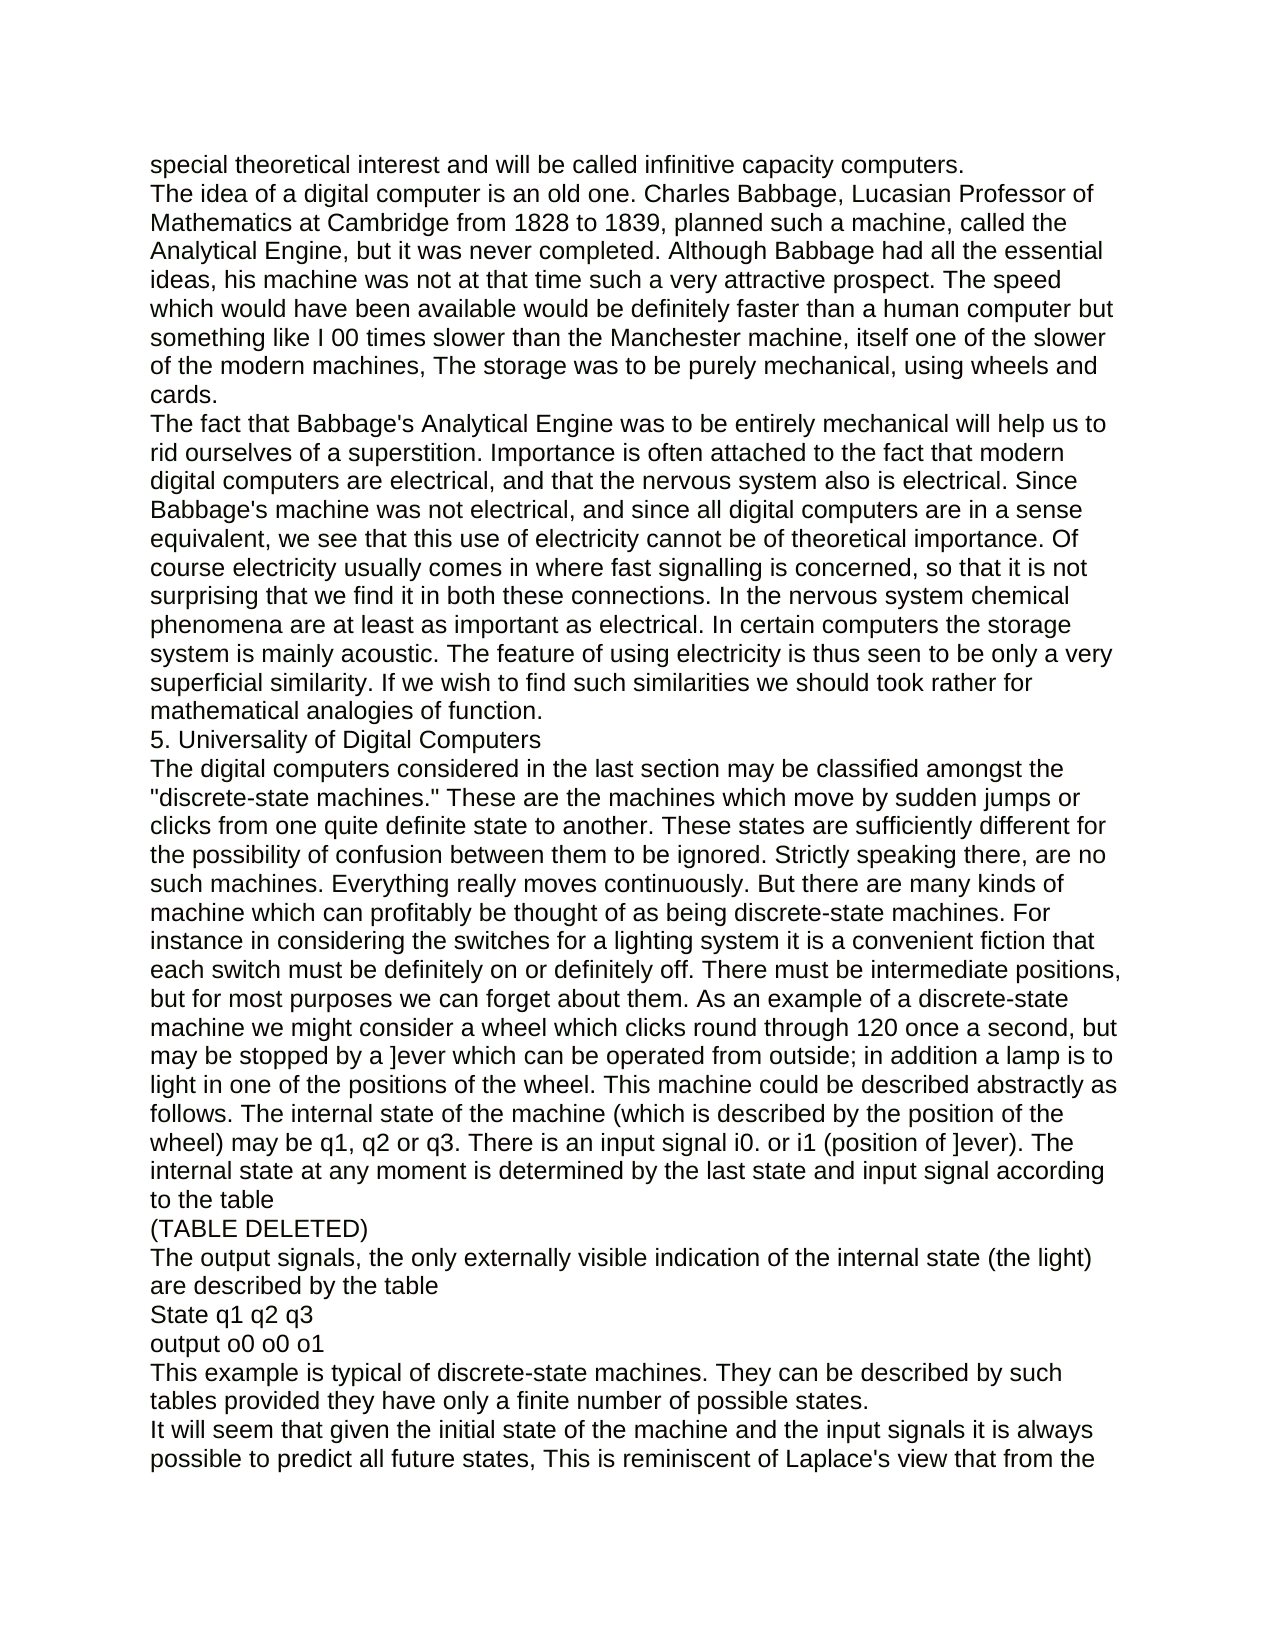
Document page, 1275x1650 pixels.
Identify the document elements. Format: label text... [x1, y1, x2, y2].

text State q1 q2 q3 [150, 1300, 1125, 1329]
text The fact that Babbage's Analytical Engine was to be entirely mechanical will help us to rid ourselves of a superstition. Importance is often attached to the fact that modern digital computers are electrical, and that the nervous system also is electrical. Since Babbage's machine was not electrical, and since all digital computers are in a sense equivalent, we see that this use of electricity cannot be of theoretical importance. Of course electricity usually comes in where fast signalling is concerned, so that it is not surprising that we find it in both these connections. In the nervous system chemical phenomena are at least as important as electrical. In certain computers the storage system is mainly acoustic. The feature of using electricity is thus seen to be only a very superficial similarity. If we wish to find such similarities we should took rather for mathematical analogies of function. [150, 409, 1125, 725]
text The output signals, the only externally visible indication of the internal state (the light) are described by the table [150, 1242, 1125, 1300]
text The idea of a digital computer is an old one. Charles Babbage, Lucasian Professor of Mathematics at Cambridge from 1828 to 1839, planned such a machine, called the Analytical Engine, but it was never completed. Although Babbage had all the essential ideas, his machine was not at that time such a very attractive prospect. The speed which would have been available would be definitely faster than a human computer but something like I 00 times slower than the Manchester machine, itself one of the slower of the modern machines, The storage was to be purely mechanical, using wheels and cards. [150, 179, 1125, 409]
text (TABLE DELETED) [150, 1214, 1125, 1242]
text It will seem that given the initial state of the machine and the input signals it is always possible to predict all future states, This is reminiscent of Laplace's view that from the [150, 1415, 1125, 1472]
text output o0 o0 o1 [150, 1329, 1125, 1357]
text 5. Universality of Digital Computers [150, 725, 1125, 754]
text special theoretical interest and will be called infinitive capacity computers. [150, 150, 1125, 179]
text This example is typical of discrete-state machines. They can be described by such tables provided they have only a finite number of possible states. [150, 1357, 1125, 1415]
text The digital computers considered in the last section may be classified amongst the "discrete-state machines." These are the machines which move by sudden jumps or clicks from one quite definite state to another. These states are sufficiently different for the possibility of confusion between them to be ignored. Strictly speaking there, are no such machines. Everything really moves continuously. But there are many kinds of machine which can profitably be thought of as being discrete-state machines. For instance in considering the switches for a lighting system it is a convenient fiction that each switch must be definitely on or definitely off. There must be intermediate positions, but for most purposes we can forget about them. As an example of a discrete-state machine we might consider a wheel which clicks round through 120 once a second, but may be stopped by a ]ever which can be operated from outside; in addition a lamp is to light in one of the positions of the wheel. This machine could be described abstractly as follows. The internal state of the machine (which is described by the position of the wheel) may be q1, q2 or q3. There is an input signal i0. or i1 (position of ]ever). The internal state at any moment is determined by the last state and input signal according to the table [150, 754, 1125, 1214]
